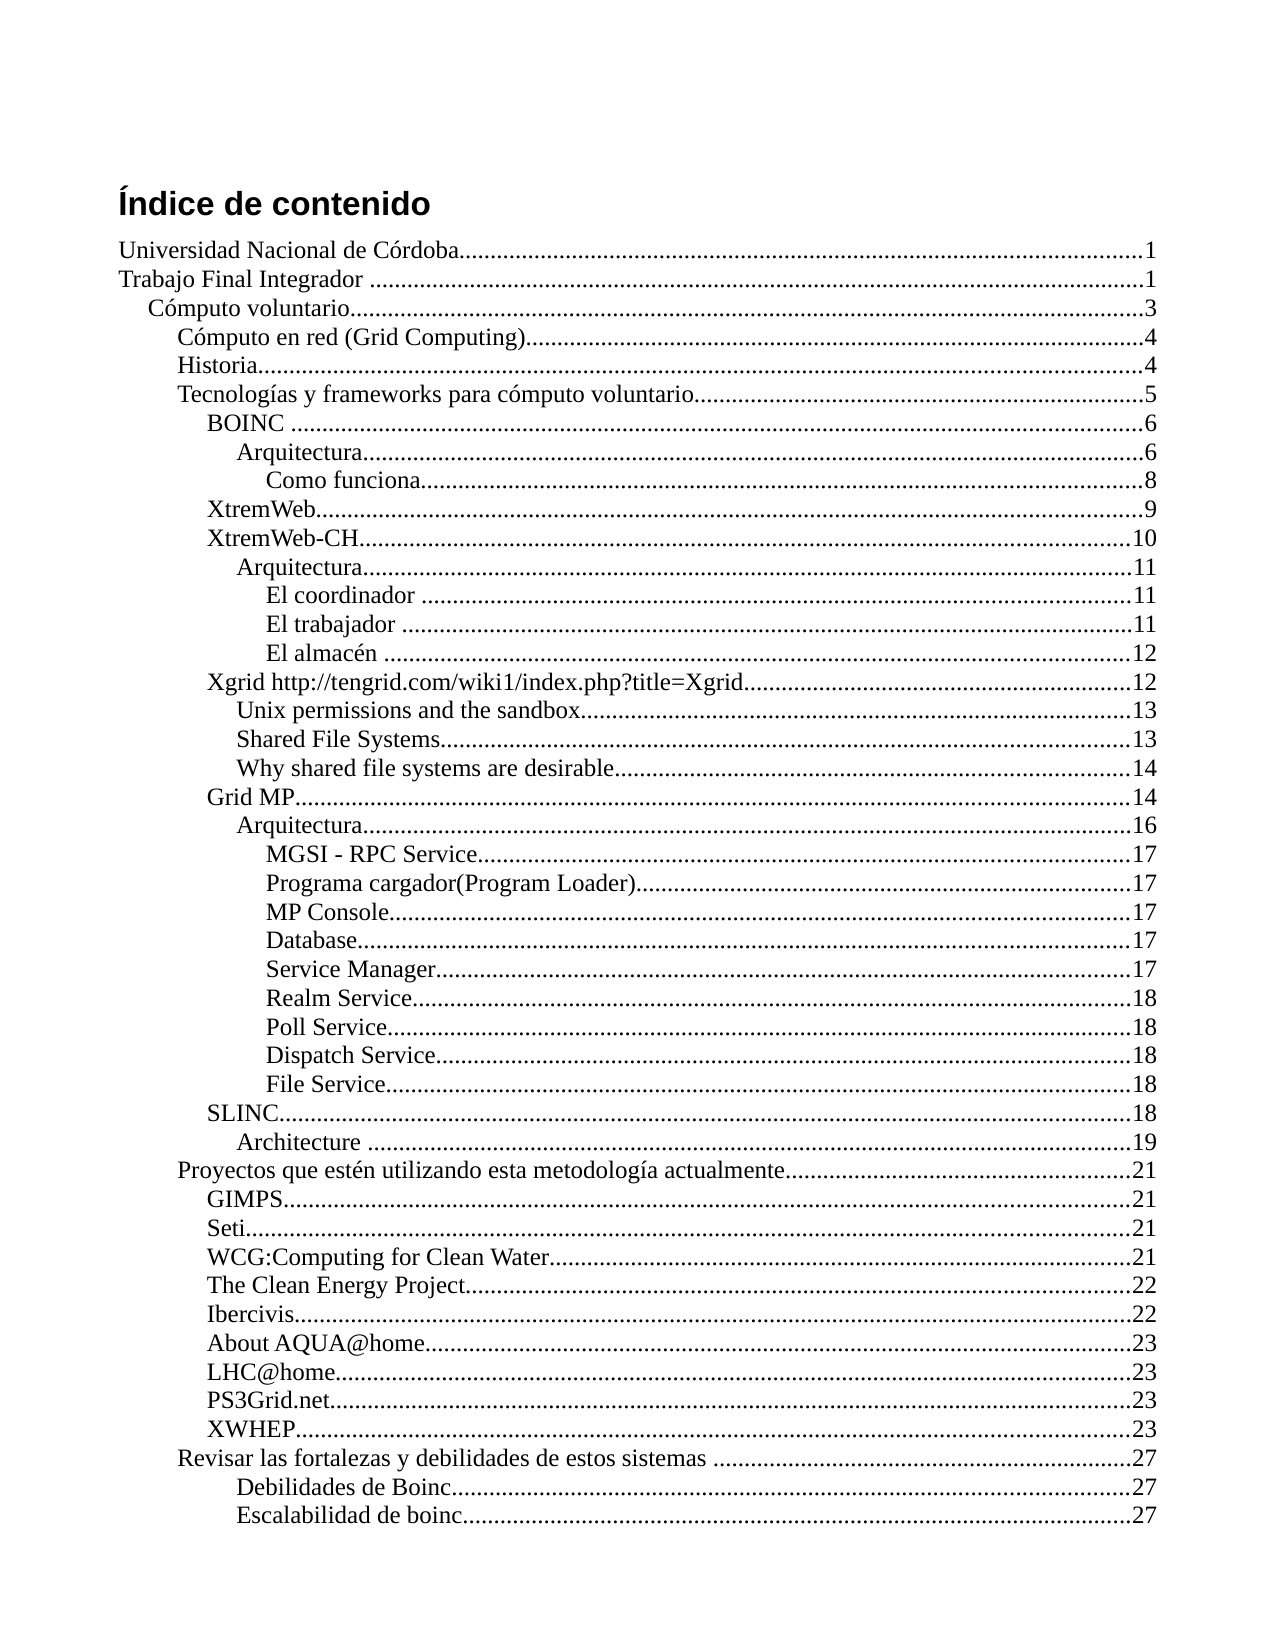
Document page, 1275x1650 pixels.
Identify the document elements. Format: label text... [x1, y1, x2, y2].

text Debilidades de Boinc 27 [236, 1472, 1157, 1500]
text Trabajo Final Integrador 1 [118, 264, 1157, 293]
text Proyectos que estén utilizando esta metodología actualmente 21 [177, 1155, 1157, 1184]
text Arquitectura 6 [236, 437, 1157, 465]
text Escalabilidad de boinc 27 [236, 1500, 1157, 1529]
text Como funciona 8 [266, 465, 1157, 494]
text El trabajador 11 [266, 609, 1157, 638]
text Cómputo en red (Grid Computing) 4 [177, 322, 1157, 350]
text Xgrid http://tengrid.com/wiki1/index.php?title=Xgrid 12 [207, 667, 1157, 695]
text Shared File Systems 13 [236, 724, 1157, 753]
text About AQUA@home 23 [207, 1328, 1157, 1357]
text Database 17 [266, 925, 1157, 954]
text El coordinador 11 [266, 580, 1157, 609]
subtitle Índice de contenido [118, 184, 1157, 223]
text The Clean Energy Project 22 [207, 1270, 1157, 1299]
text Arquitectura 16 [236, 810, 1157, 839]
text Poll Service 18 [266, 1012, 1157, 1040]
text XWHEP 23 [207, 1414, 1157, 1443]
text Grid MP 14 [207, 782, 1157, 810]
text Why shared file systems are desirable 14 [236, 753, 1157, 782]
text Cómputo voluntario 3 [148, 293, 1157, 322]
text Revisar las fortalezas y debilidades de estos sistemas 27 [177, 1443, 1157, 1472]
text Service Manager 17 [266, 954, 1157, 983]
text Tecnologías y frameworks para cómputo voluntario 5 [177, 379, 1157, 408]
text PS3Grid.net 23 [207, 1385, 1157, 1414]
text El almacén 12 [266, 638, 1157, 667]
text Unix permissions and the sandbox 13 [236, 695, 1157, 724]
text WCG:Computing for Clean Water 21 [207, 1242, 1157, 1270]
text MGSI - RPC Service 17 [266, 839, 1157, 868]
text Programa cargador(Program Loader) 17 [266, 868, 1157, 897]
text Seti 21 [207, 1213, 1157, 1242]
text Historia 4 [177, 350, 1157, 379]
text GIMPS 21 [207, 1184, 1157, 1213]
text Arquitectura 11 [236, 552, 1157, 580]
text MP Console 17 [266, 897, 1157, 925]
text LHC@home 23 [207, 1357, 1157, 1385]
text Dispatch Service 18 [266, 1040, 1157, 1069]
text XtremWeb-CH 10 [207, 523, 1157, 552]
text XtremWeb 9 [207, 494, 1157, 523]
text File Service 18 [266, 1069, 1157, 1098]
text Architecture 19 [236, 1127, 1157, 1155]
text Realm Service 18 [266, 983, 1157, 1012]
text Ibercivis 22 [207, 1299, 1157, 1328]
text Universidad Nacional de Córdoba 1 [118, 235, 1157, 264]
text BOINC 6 [207, 408, 1157, 437]
text SLINC 18 [207, 1098, 1157, 1127]
